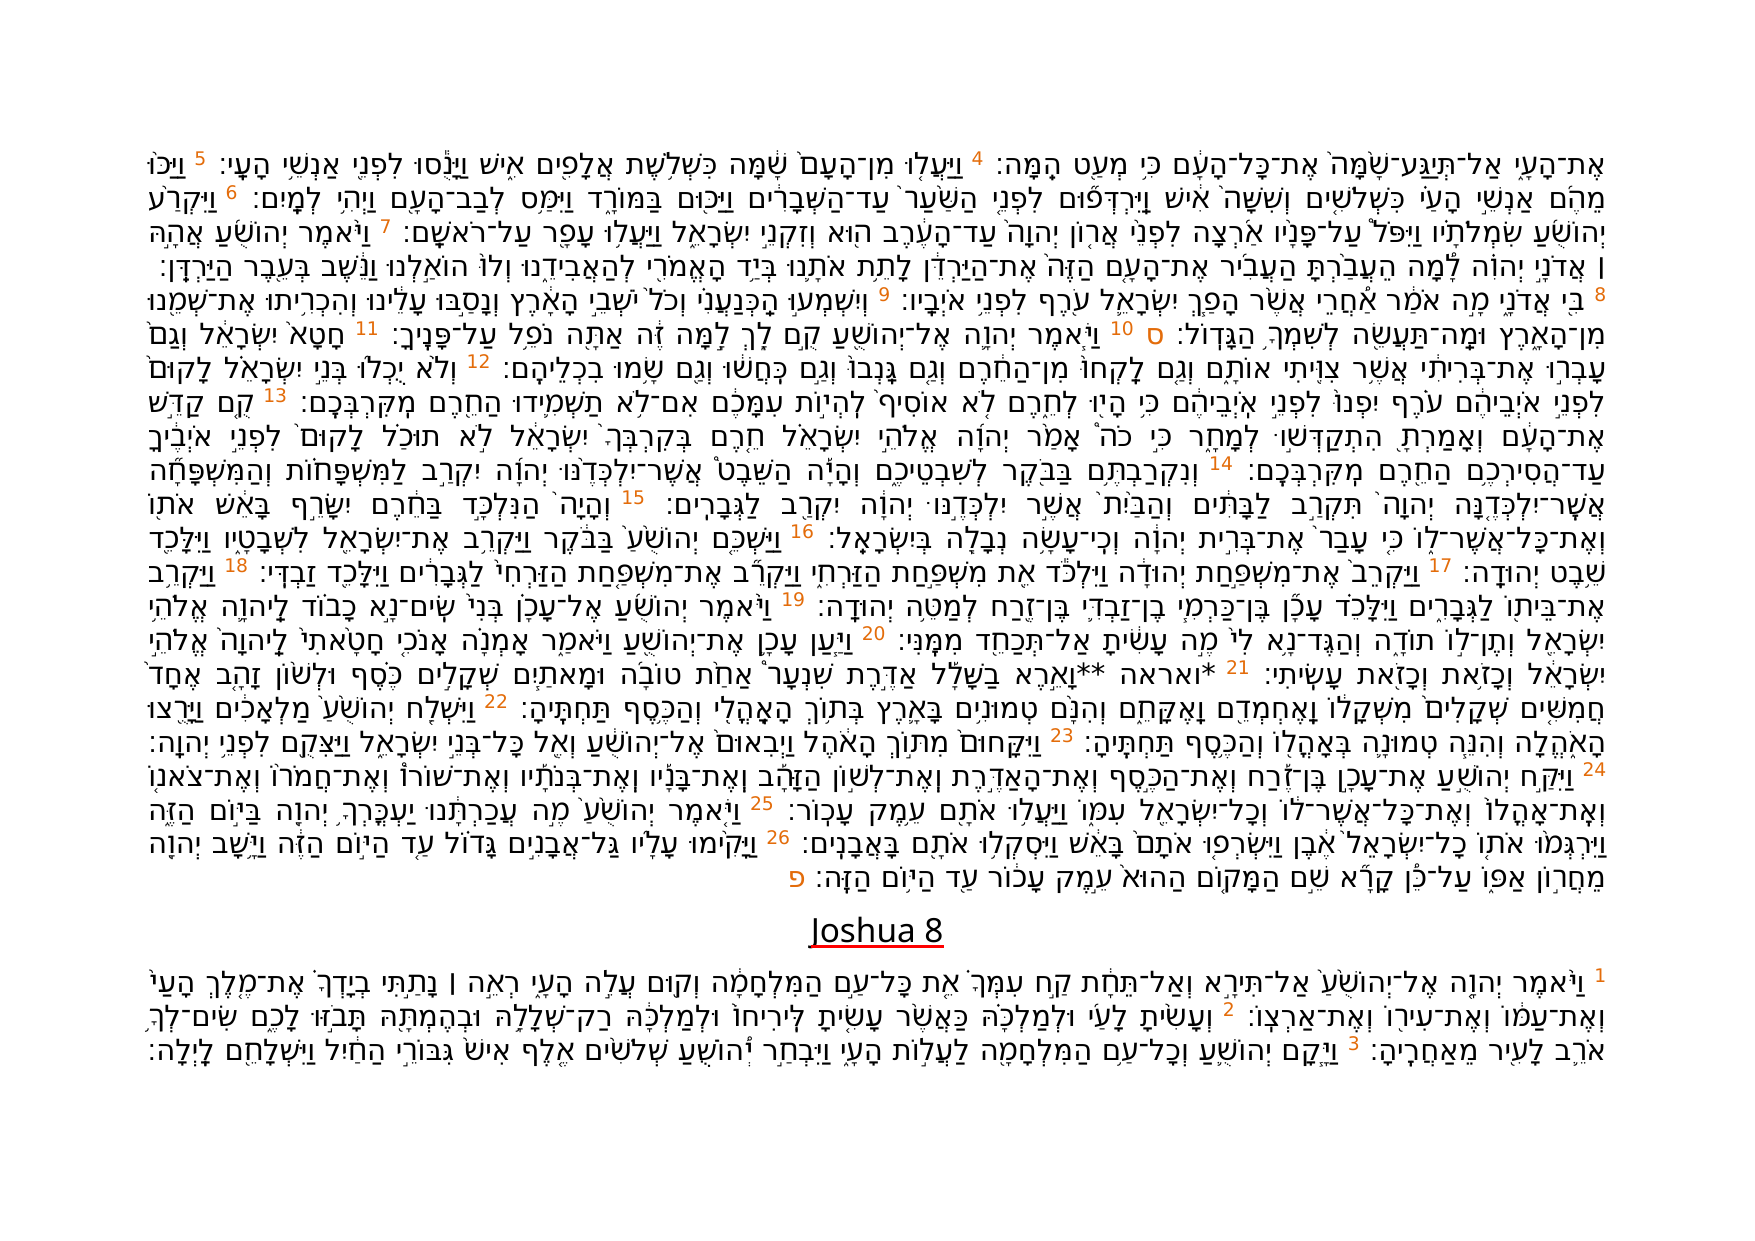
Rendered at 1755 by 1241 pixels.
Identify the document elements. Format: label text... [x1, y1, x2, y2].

text 1 וַיִּמְעֲל֧וּ בְנֵֽי־יִשְׂרָאֵ֛ל מַ֖עַל בַּחֵ֑רֶם וַיִּקַּ֡ח עָכָ֣ן בֶּן־כַּרְמִי֩ בֶן־זַבְדִּ֨י בֶן־זֶ֜רַח לְמַטֵּ֤ה יְהוּדָה֙ מִן־הַחֵ֔רֶם וַיִּֽחַר־אַ֥ף יְהוָ֖ה בִּבְנֵ֥י יִשְׂרָאֵֽל׃ 2 וַיִּשְׁלַח֩ יְהוֹשֻׁ֨עַ אֲנָשִׁ֜ים מִֽירִיח֗וֹ הָעַ֞י אֲשֶׁ֨ר עִם־בֵּ֥ית אָ֙וֶן֙ מִקֶּ֣דֶם לְבֵֽית־אֵ֔ל וַיֹּ֤אמֶר אֲלֵיהֶם֙ לֵאמֹ֔ר עֲל֖וּ וְרַגְּל֣וּ אֶת־הָאָ֑רֶץ וַֽיַּעֲלוּ֙ הָאֲנָשִׁ֔ים וַֽיְרַגְּל֖וּ אֶת־הָעָֽי׃ ‬‬3 וַיָּשֻׁ֣בוּ אֶל־יְהוֹשֻׁ֗עַ וַיֹּאמְר֣וּ אֵלָיו֮ אַל־יַ֣עַל כָּל־הָעָם֒ כְּאַלְפַּ֣יִם אִ֗ישׁ א֚וֹ כִּשְׁלֹ֣שֶׁת אֲלָפִ֣ים אִ֔ישׁ יַעֲל֖וּ וְיַכּ֣וּ אֶת־הָעָ֑י אַל־תְּיַגַּע־שָׁ֙מָּה֙ אֶת־כָּל־הָעָ֔ם כִּ֥י מְעַ֖ט הֵֽמָּה׃ ‬‬4 וַיַּעֲל֤וּ מִן־הָעָם֙ שָׁ֔מָּה כִּשְׁלֹ֥שֶׁת אֲלָפִ֖ים אִ֑ישׁ וַיָּנֻ֕סוּ לִפְנֵ֖י אַנְשֵׁ֥י הָעָֽי׃ ‬‬5 וַיַּכּ֨וּ מֵהֶ֜ם אַנְשֵׁ֣י הָעַ֗י כִּשְׁלֹשִׁ֤ים וְשִׁשָּׁה֙ אִ֔ישׁ וַֽיִּרְדְּפ֞וּם לִפְנֵ֤י הַשַּׁ֙עַר֙ עַד־הַשְּׁבָרִ֔ים וַיַּכּ֖וּם בַּמּוֹרָ֑ד וַיִּמַּ֥ס לְבַב־הָעָ֖ם וַיְהִ֥י לְמָֽיִם׃ ‬‬6 וַיִּקְרַ֨ע יְהוֹשֻׁ֜עַ שִׂמְלֹתָ֗יו וַיִּפֹּל֩ עַל־פָּנָ֨יו אַ֜רְצָה לִפְנֵ֨י אֲר֤וֹן יְהוָה֙ עַד־הָעֶ֔רֶב ה֖וּא וְזִקְנֵ֣י יִשְׂרָאֵ֑ל וַיַּעֲל֥וּ עָפָ֖ר עַל־רֹאשָֽׁם׃ ‬‬7 וַיֹּ֨אמֶר יְהוֹשֻׁ֜עַ אֲהָ֣הּ ׀ אֲדֹנָ֣י יְהוִ֗ה לָ֠מָה הֵעֲבַ֨רְתָּ הַעֲבִ֜יר אֶת־הָעָ֤ם הַזֶּה֙ אֶת־הַיַּרְדֵּ֔ן לָתֵ֥ת אֹתָ֛נוּ בְּיַ֥ד הָאֱמֹרִ֖י לְהַאֲבִידֵ֑נוּ וְלוּ֙ הוֹאַ֣לְנוּ וַנֵּ֔שֶׁב בְּעֵ֖בֶר הַיַּרְדֵּֽן׃ ‬‬8 בִּ֖י אֲדֹנָ֑י מָ֣ה אֹמַ֔ר אַ֠חֲרֵי אֲשֶׁ֨ר הָפַ֧ךְ יִשְׂרָאֵ֛ל עֹ֖רֶף לִפְנֵ֥י אֹיְבָֽיו׃ ‬‬9 וְיִשְׁמְע֣וּ הַֽכְּנַעֲנִ֗י וְכֹל֙ יֹשְׁבֵ֣י הָאָ֔רֶץ וְנָסַ֣בּוּ עָלֵ֔ינוּ וְהִכְרִ֥יתוּ אֶת־שְׁמֵ֖נוּ מִן־הָאָ֑רֶץ וּמַֽה־תַּעֲשֵׂ֖ה לְשִׁמְךָ֥ הַגָּדֽוֹל׃ ס ‬‬10 וַיֹּ֧אמֶר יְהוָ֛ה אֶל־יְהוֹשֻׁ֖עַ קֻ֣ם לָ֑ךְ לָ֣מָּה זֶּ֔ה אַתָּ֖ה נֹפֵ֥ל עַל־פָּנֶֽיךָ׃ ‬‬11 חָטָא֙ יִשְׂרָאֵ֔ל וְגַם֙ עָבְר֣וּ אֶת־בְּרִיתִ֔י אֲשֶׁ֥ר צִוִּ֖יתִי אוֹתָ֑ם וְגַ֤ם לָֽקְחוּ֙ מִן־הַחֵ֔רֶם וְגַ֤ם גָּֽנְבוּ֙ וְגַ֣ם כִּֽחֲשׁ֔וּ וְגַ֖ם שָׂ֥מוּ בִכְלֵיהֶֽם׃ ‬‬12 וְלֹ֨א יֻכְל֜וּ בְּנֵ֣י יִשְׂרָאֵ֗ל לָקוּם֙ לִפְנֵ֣י אֹיְבֵיהֶ֔ם עֹ֗רֶף יִפְנוּ֙ לִפְנֵ֣י אֹֽיְבֵיהֶ֔ם כִּ֥י הָי֖וּ לְחֵ֑רֶם לֹ֤א אוֹסִיף֙ לִֽהְי֣וֹת עִמָּכֶ֔ם אִם־לֹ֥א תַשְׁמִ֛ידוּ הַחֵ֖רֶם מִֽקִּרְבְּכֶֽם׃ ‬‬13 קֻ֚ם קַדֵּ֣שׁ אֶת־הָעָ֔ם וְאָמַרְתָּ֖ הִתְקַדְּשׁ֣וּ לְמָחָ֑ר כִּ֣י כֹה֩ אָמַ֨ר יְהוָ֜ה אֱלֹהֵ֣י יִשְׂרָאֵ֗ל חֵ֤רֶם בְּקִרְבְּךָ֙ יִשְׂרָאֵ֔ל לֹ֣א תוּכַ֗ל לָקוּם֙ לִפְנֵ֣י אֹיְבֶ֔יךָ עַד־הֲסִירְכֶ֥ם הַחֵ֖רֶם מִֽקִּרְבְּכֶֽם׃ ‬‬14 וְנִקְרַבְתֶּ֥ם בַּבֹּ֖קֶר לְשִׁבְטֵיכֶ֑ם וְהָיָ֡ה הַשֵּׁבֶט֩ אֲשֶׁר־יִלְכְּדֶ֨נּוּ יְהוָ֜ה יִקְרַ֣ב לַמִּשְׁפָּח֗וֹת וְהַמִּשְׁפָּחָ֞ה אֲשֶֽׁר־יִלְכְּדֶ֤נָּה יְהוָה֙ תִּקְרַ֣ב לַבָּתִּ֔ים וְהַבַּ֙יִת֙ אֲשֶׁ֣ר יִלְכְּדֶ֣נּוּ יְהוָ֔ה יִקְרַ֖ב לַגְּבָרִֽים׃ ‬‬15 וְהָיָה֙ הַנִּלְכָּ֣ד בַּחֵ֔רֶם יִשָּׂרֵ֣ף בָּאֵ֔שׁ אֹת֖וֹ וְאֶת־כָּל־אֲשֶׁר־ל֑וֹ כִּ֤י עָבַר֙ אֶת־בְּרִ֣ית יְהוָ֔ה וְכִֽי־עָשָׂ֥ה נְבָלָ֖ה בְּיִשְׂרָאֵֽל׃ ‬‬16 וַיַּשְׁכֵּ֤ם יְהוֹשֻׁ֙עַ֙ בַּבֹּ֔קֶר וַיַּקְרֵ֥ב אֶת־יִשְׂרָאֵ֖ל לִשְׁבָטָ֑יו וַיִּלָּכֵ֖ד שֵׁ֥בֶט יְהוּדָֽה׃ ‬‬17 וַיַּקְרֵב֙ אֶת־מִשְׁפַּ֣חַת יְהוּדָ֔ה וַיִּלְכֹּ֕ד אֵ֖ת מִשְׁפַּ֣חַת הַזַּרְחִ֑י וַיַּקְרֵ֞ב אֶת־מִשְׁפַּ֤חַת הַזַּרְחִי֙ לַגְּבָרִ֔ים וַיִּלָּכֵ֖ד זַבְדִּֽי׃ ‬‬18 וַיַּקְרֵ֥ב אֶת־בֵּית֖וֹ לַגְּבָרִ֑ים וַיִּלָּכֵ֗ד עָכָ֞ן בֶּן־כַּרְמִ֧י בֶן־זַבְדִּ֛י בֶּן־זֶ֖רַח לְמַטֵּ֥ה יְהוּדָֽה׃ ‬‬19 וַיֹּ֨אמֶר יְהוֹשֻׁ֜עַ אֶל־עָכָ֗ן בְּנִי֙ שִֽׂים־נָ֣א כָב֗וֹד לַֽיהוָ֛ה אֱלֹהֵ֥י יִשְׂרָאֵ֖ל וְתֶן־ל֣וֹ תוֹדָ֑ה וְהַגֶּד־נָ֥א לִי֙ מֶ֣ה עָשִׂ֔יתָ אַל־תְּכַחֵ֖ד מִמֶּֽנִּי׃ ‬‬20 וַיַּ֧עַן עָכָ֛ן אֶת־יְהוֹשֻׁ֖עַ וַיֹּאמַ֑ר אָמְנָ֗ה אָנֹכִ֤י חָטָ֙אתִי֙ לַֽיהוָה֙ אֱלֹהֵ֣י יִשְׂרָאֵ֔ל וְכָזֹ֥את וְכָזֹ֖את עָשִֽׂיתִי׃ ‬‬21 *ואראה **וָאֵ֣רֶא בַשָּׁלָ֡ל אַדֶּ֣רֶת שִׁנְעָר֩ אַחַ֨ת טוֹבָ֜ה וּמָאתַ֧יִם שְׁקָלִ֣ים כֶּ֗סֶף וּלְשׁ֨וֹן זָהָ֤ב אֶחָד֙ חֲמִשִּׁ֤ים שְׁקָלִים֙ מִשְׁקָל֔וֹ וָֽאֶחְמְדֵ֖ם וָֽאֶקָּחֵ֑ם וְהִנָּ֨ם טְמוּנִ֥ים בָּאָ֛רֶץ בְּת֥וֹךְ הָאֽ͏ָהֳלִ֖י וְהַכֶּ֥סֶף תַּחְתֶּֽיהָ׃ ‬‬22 וַיִּשְׁלַ֤ח יְהוֹשֻׁ֙עַ֙ מַלְאָכִ֔ים וַיָּרֻ֖צוּ הָאֹ֑הֱלָה וְהִנֵּ֧ה טְמוּנָ֛ה בְּאָהֳל֖וֹ וְהַכֶּ֥סֶף תַּחְתֶּֽיהָ׃ ‬‬23 וַיִּקָּחוּם֙ מִתּ֣וֹךְ הָאֹ֔הֶל וַיְבִאוּם֙ אֶל־יְהוֹשֻׁ֔עַ וְאֶ֖ל כָּל־בְּנֵ֣י יִשְׂרָאֵ֑ל וַיַּצִּקֻ֖ם לִפְנֵ֥י יְהוָֽה׃ ‬‬24 וַיִּקַּ֣ח יְהוֹשֻׁ֣עַ אֶת־עָכָ֣ן בֶּן־זֶ֡רַח וְאֶת־הַכֶּ֣סֶף וְאֶת־הָאַדֶּ֣רֶת וְֽאֶת־לְשׁ֣וֹן הַזָּהָ֡ב וְֽאֶת־בָּנָ֡יו וְֽאֶת־בְּנֹתָ֡יו וְאֶת־שׁוֹרוֹ֩ וְאֶת־חֲמֹר֨וֹ וְאֶת־צֹאנ֤וֹ וְאֶֽת־אָהֳלוֹ֙ וְאֶת־כָּל־אֲשֶׁר־ל֔וֹ וְכָל־יִשְׂרָאֵ֖ל עִמּ֑וֹ וַיַּעֲל֥וּ אֹתָ֖ם עֵ֥מֶק עָכֽוֹר׃ ‬‬25 וַיֹּ֤אמֶר יְהוֹשֻׁ֙עַ֙ מֶ֣ה עֲכַרְתָּ֔נוּ יַעְכֳּרְךָ֥ יְהוָ֖ה בַּיּ֣וֹם הַזֶּ֑ה וַיִּרְגְּמ֨וּ אֹת֤וֹ כָל־יִשְׂרָאֵל֙ אֶ֔בֶן וַיִּשְׂרְפ֤וּ אֹתָם֙ בָּאֵ֔שׁ וַיִּסְקְל֥וּ אֹתָ֖ם בָּאֲבָנִֽים׃ ‬‬26 וַיָּקִ֨ימוּ עָלָ֜יו גַּל־אֲבָנִ֣ים גָּד֗וֹל עַ֚ד הַיּ֣וֹם הַזֶּ֔ה וַיָּ֥שָׁב יְהוָ֖ה מֵחֲר֣וֹן אַפּ֑וֹ עַל־כֵּ֠ן קָרָ֞א שֵׁ֣ם הַמָּק֤וֹם הַהוּא֙ עֵ֣מֶק עָכ֔וֹר עַ֖ד הַיּ֥וֹם הַזֶּֽה׃ פ ‬‬ [148, 148, 1606, 895]
text 1 וַיֹּ֨אמֶר יְהוָ֤ה אֶל־יְהוֹשֻׁ֙עַ֙ אַל־תִּירָ֣א וְאַל־תֵּחָ֔ת קַ֣ח עִמְּךָ֗ אֵ֚ת כָּל־עַ֣ם הַמִּלְחָמָ֔ה וְק֖וּם עֲלֵ֣ה הָעָ֑י רְאֵ֣ה ׀ נָתַ֣תִּי בְיָדְךָ֗ אֶת־מֶ֤לֶךְ הָעַי֙ וְאֶת־עַמּ֔וֹ וְאֶת־עִיר֖וֹ וְאֶת־אַרְצֽוֹ׃ 2 וְעָשִׂ֨יתָ לָעַ֜י וּלְמַלְכָּ֗הּ כַּאֲשֶׁ֨ר עָשִׂ֤יתָ לִּֽירִיחוֹ֙ וּלְמַלְכָּ֔הּ רַק־שְׁלָלָ֥הּ וּבְהֶמְתָּ֖הּ תָּבֹ֣זּוּ לָכֶ֑ם שִׂים־לְךָ֥ אֹרֵ֛ב לָעִ֖יר מֵאַחֲרֶֽיהָ׃ ‬‬3 וַיָּ֧קָם יְהוֹשֻׁ֛עַ וְכָל־עַ֥ם הַמִּלְחָמָ֖ה לַעֲל֣וֹת הָעָ֑י וַיִּבְחַ֣ר יְ֠הוֹשֻׁעַ שְׁלֹשִׁ֨ים אֶ֤לֶף אִישׁ֙ גִּבּוֹרֵ֣י הַחַ֔יִל וַיִּשְׁלָחֵ֖ם לָֽיְלָה׃ ‬‬4 וַיְצַ֨ו אֹתָ֜ם לֵאמֹ֗ר רְ֠אוּ אַתֶּ֞ם אֹרְבִ֤ים לָעִיר֙ מֵאַחֲרֵ֣י הָעִ֔יר אַל־תַּרְחִ֥יקוּ מִן־הָעִ֖יר מְאֹ֑ד וִהְיִיתֶ֥ם כֻּלְּכֶ֖ם נְכֹנִֽים׃ ‬‬5 וַאֲנִ֗י וְכָל־הָעָם֙ אֲשֶׁ֣ר אִתִּ֔י נִקְרַ֖ב אֶל־הָעִ֑יר וְהָיָ֗ה כִּֽי־יֵצְא֤וּ לִקְרָאתֵ֙נוּ֙ כַּאֲשֶׁ֣ר בָּרִֽאשֹׁנָ֔ה וְנַ֖סְנוּ לִפְנֵיהֶֽם׃ ‬‬6 וְיָצְא֣וּ אַחֲרֵ֗ינוּ עַ֣ד הַתִּיקֵ֤נוּ אוֹתָם֙ מִן־הָעִ֔יר כִּ֣י יֹֽאמְר֔וּ נָסִ֣ים לְפָנֵ֔ינוּ כַּאֲשֶׁ֖ר בָּרִֽאשֹׁנָ֑ה וְנַ֖סְנוּ לִפְנֵיהֶֽם׃ ‬‬7 וְאַתֶּ֗ם תָּקֻ֙מוּ֙ מֵהָ֣אוֹרֵ֔ב וְהוֹרַשְׁתֶּ֖ם אֶת־הָעִ֑יר וּנְתָנָ֛הּ יְהוָ֥ה אֱלֹֽהֵיכֶ֖ם בְּיֶדְכֶֽם׃ ‬‬8 וְהָיָ֞ה כְּתָפְשְׂכֶ֣ם אֶת־הָעִ֗יר תַּצִּ֤יתוּ אֶת־הָעִיר֙ בָּאֵ֔שׁ כִּדְבַ֥ר יְהוָ֖ה תַּעֲשׂ֑וּ רְא֖וּ צִוִּ֥יתִי אֶתְכֶֽם׃ ‬‬9 וַיִּשְׁלָחֵ֣ם יְהוֹשֻׁ֗עַ וַיֵּֽלְכוּ֙ אֶל־הַמַּאְרָ֔ב וַיֵּשְׁב֗וּ בֵּ֧ין בֵּֽית־אֵ֛ל וּבֵ֥ין הָעַ֖י מִיָּ֣ם לָעָ֑י וַיָּ֧לֶן יְהוֹשֻׁ֛עַ בַּלַּ֥יְלָה הַה֖וּא בְּת֥וֹךְ הָעָֽם׃ ‬‬10 וַיַּשְׁכֵּ֤ם יְהוֹשֻׁ֙עַ֙ בַּבֹּ֔קֶר וַיִּפְקֹ֖ד אֶת־הָעָ֑ם וַיַּ֨עַל ה֜וּא וְזִקְנֵ֧י יִשְׂרָאֵ֛ל לִפְנֵ֥י הָעָ֖ם הָעָֽי׃ ‬‬11 וְכָל־הָעָ֨ם הַמִּלְחָמָ֜ה אֲשֶׁ֣ר אִתּ֗וֹ עָלוּ֙ וַֽיִּגְּשׁ֔וּ וַיָּבֹ֖אוּ נֶ֣גֶד הָעִ֑יר וַֽיַּחֲנוּ֙ מִצְּפ֣וֹן לָעַ֔י וְהַגַּ֖י *בינו **בֵּינָ֥יו וּבֵין־הָעָֽי׃ ‬‬12 וַיִּקַּ֕ח כַּחֲמֵ֥שֶׁת אֲלָפִ֖ים אִ֑ישׁ וַיָּ֨שֶׂם אוֹתָ֜ם אֹרֵ֗ב בֵּ֧ין בֵּֽית־אֵ֛ל וּבֵ֥ין הָעַ֖י מִיָּ֥ם לָעִֽיר׃ ‬‬13 וַיָּשִׂ֨ימוּ הָעָ֜ם אֶת־כָּל־הַֽמַּחֲנֶ֗ה אֲשֶׁר֙ מִצְּפ֣וֹן לָעִ֔יר וְאֶת־עֲקֵב֖וֹ מִיָּ֣ם לָעִ֑יר וַיֵּ֧לֶךְ יְהוֹשֻׁ֛עַ בַּלַּ֥יְלָה הַה֖וּא בְּת֥וֹךְ הָעֵֽמֶק׃ ‬‬14 וַיְהִ֞י כִּרְא֣וֹת מֶֽלֶךְ־הָעַ֗י וַֽיְמַהֲר֡וּ וַיַּשְׁכִּ֡ימוּ וַיֵּצְא֣וּ אַנְשֵֽׁי־הָעִ֣יר לִקְרַֽאת־יִ֠שְׂרָאֵל לַֽמִּלְחָמָ֞ה ה֧וּא וְכָל־עַמּ֛וֹ לַמּוֹעֵ֖ד לִפְנֵ֣י הָֽעֲרָבָ֑ה וְהוּא֙ לֹ֣א יָדַ֔ע כִּֽי־אֹרֵ֥ב ל֖וֹ מֵאַחֲרֵ֥י הָעִֽיר׃ ‬‬15 וַיִּנָּֽ‬‏גְע֛וּ יְהוֹשֻׁ֥עַ וְכָל־יִשְׂרָאֵ֖ל לִפְנֵיהֶ֑ם וַיָּנֻ֖סוּ דֶּ֥רֶךְ הַמִּדְבָּֽר׃ ‬‬‬16 וַיִּזָּעֲק֗וּ כָּל־הָעָם֙ אֲשֶׁ֣ר *בעיר **בָּעַ֔י לִרְדֹּ֖ף אַחֲרֵיהֶ֑ם וַֽיִּרְדְּפוּ֙ אַחֲרֵ֣י יְהוֹשֻׁ֔עַ וַיִּנָּתְק֖וּ מִן־הָעִֽיר׃ ‬‬17 וְלֹֽא־נִשְׁאַ֣ר אִ֗ישׁ בָּעַי֙ וּבֵ֣ית אֵ֔ל אֲשֶׁ֥ר לֹֽא־יָצְא֖וּ אַחֲרֵ֣י יִשְׂרָאֵ֑ל וַיַּעַזְב֤וּ אֶת־הָעִיר֙ פְּתוּחָ֔ה וַֽיִּרְדְּפ֖וּ אַחֲרֵ֥י יִשְׂרָאֵֽל׃ פ ‬‬ [148, 965, 1606, 1067]
text Joshua 8 [148, 907, 1606, 953]
